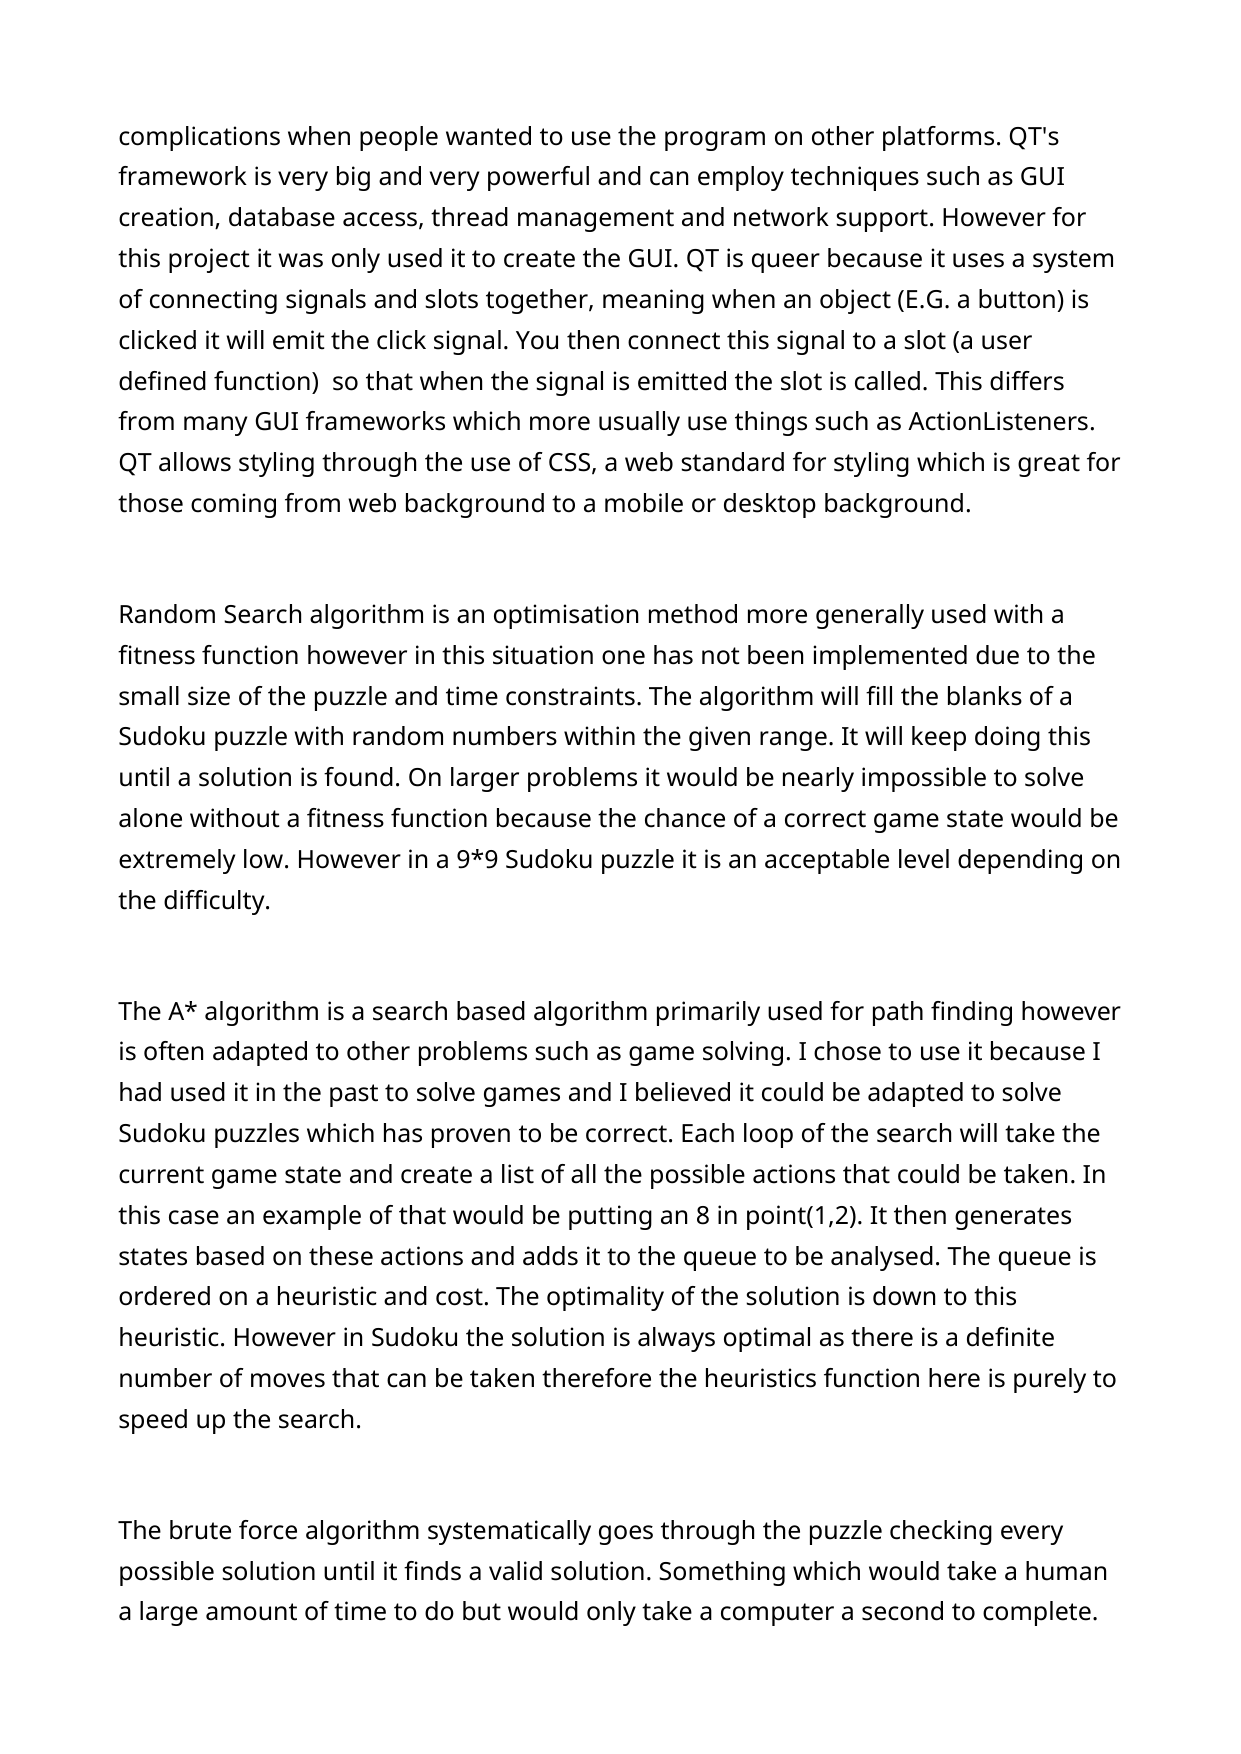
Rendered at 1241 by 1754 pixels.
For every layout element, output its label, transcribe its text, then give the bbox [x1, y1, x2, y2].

text The brute force algorithm systematically goes through the puzzle checking every possible solution until it finds a valid solution. Something which would take a human a large amount of time to do but would only take a computer a second to complete. [118, 1512, 1122, 1628]
text The A* algorithm is a search based algorithm primarily used for path finding however is often adapted to other problems such as game solving. I chose to use it because I had used it in the past to solve games and I believed it could be adapted to solve Sudoku puzzles which has proven to be correct. Each loop of the search will take the current game state and create a list of all the possible actions that could be taken. In this case an example of that would be putting an 8 in point(1,2). It then generates states based on these actions and adds it to the queue to be analysed. The queue is ordered on a heuristic and cost. The optimality of the solution is down to this heuristic. However in Sudoku the solution is always optimal as there is a definite number of moves that can be taken therefore the heuristics function here is purely to speed up the search. [118, 993, 1122, 1436]
text Random Search algorithm is an optimisation method more generally used with a fitness function however in this situation one has not been implemented due to the small size of the puzzle and time constraints. The algorithm will fill the blanks of a Sudoku puzzle with random numbers within the given range. It will keep doing this until a solution is found. On larger problems it would be nearly impossible to solve alone without a fitness function because the chance of a correct game state would be extremely low. However in a 9*9 Sudoku puzzle it is an acceptable level depending on the difficulty. [118, 596, 1122, 916]
text complications when people wanted to use the program on other platforms. QT's framework is very big and very powerful and can employ techniques such as GUI creation, database access, thread management and network support. However for this project it was only used it to create the GUI. QT is queer because it uses a system of connecting signals and slots together, meaning when an object (E.G. a button) is clicked it will emit the click signal. You then connect this signal to a slot (a user defined function) so that when the signal is emitted the slot is called. This differs from many GUI frameworks which more usually use things such as ActionListeners. QT allows styling through the use of CSS, a web standard for styling which is great for those coming from web background to a mobile or desktop background. [118, 118, 1122, 520]
